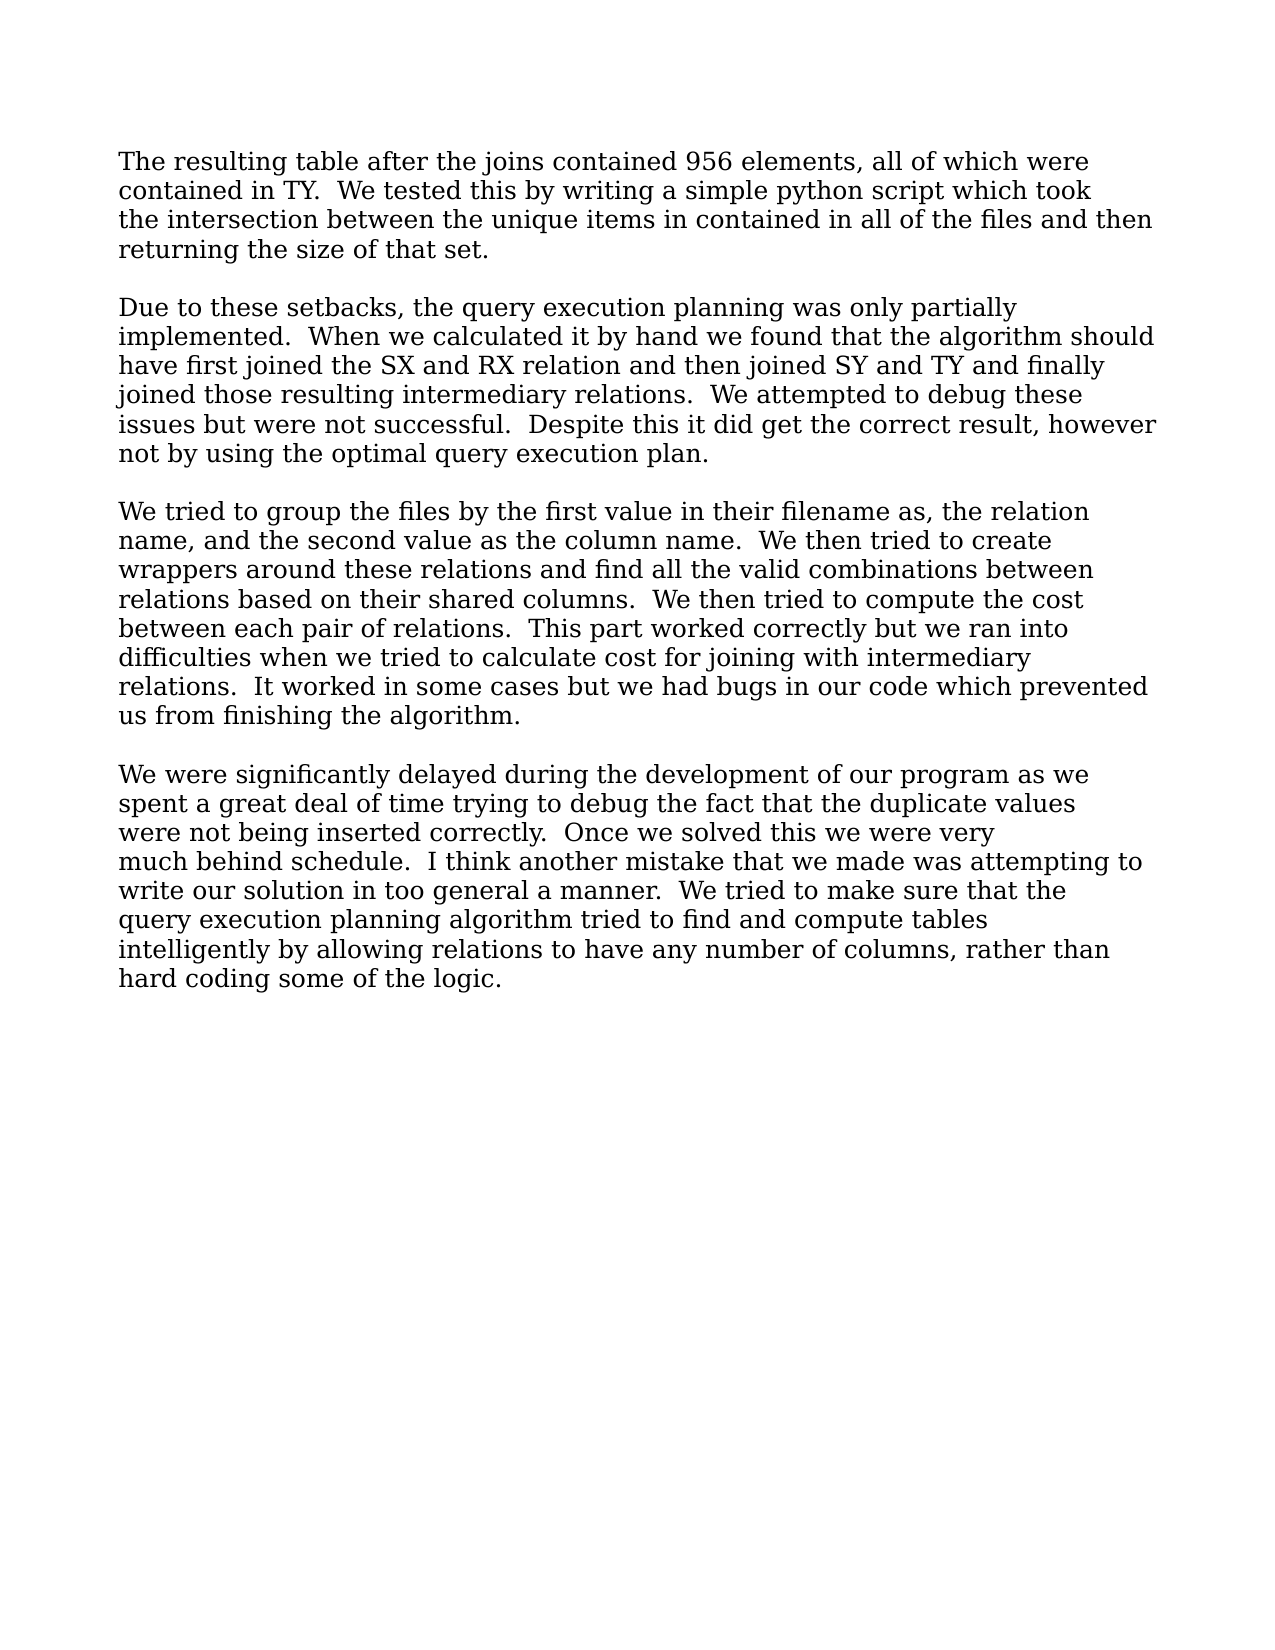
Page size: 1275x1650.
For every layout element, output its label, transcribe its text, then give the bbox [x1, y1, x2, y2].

text We were significantly delayed during the development of our program as we [118, 760, 1157, 789]
text much behind schedule. I think another mistake that we made was attempting to [118, 847, 1157, 876]
text intelligently by allowing relations to have any number of columns, rather than hard coding some of the logic. [118, 935, 1157, 993]
text contained in TY. We tested this by writing a simple python script which took [118, 176, 1157, 206]
text We tried to group the files by the first value in their filename as, the relation name, and the second value as the column name. We then tried to create wrappers around these relations and find all the valid combinations between relations based on their shared columns. We then tried to compute the cost between each pair of relations. This part worked correctly but we ran into difficulties when we tried to calculate cost for joining with intermediary relations. It worked in some cases but we had bugs in our code which prevented us from finishing the algorithm. [118, 497, 1157, 731]
text query execution planning algorithm tried to find and compute tables [118, 906, 1157, 935]
text write our solution in too general a manner. We tried to make sure that the [118, 876, 1157, 906]
text spent a great deal of time trying to debug the fact that the duplicate values [118, 789, 1157, 818]
text were not being inserted correctly. Once we solved this we were very [118, 818, 1157, 847]
text The resulting table after the joins contained 956 elements, all of which were [118, 147, 1157, 176]
text Due to these setbacks, the query execution planning was only partially implemented. When we calculated it by hand we found that the algorithm should have first joined the SX and RX relation and then joined SY and TY and finally joined those resulting intermediary relations. We attempted to debug these issues but were not successful. Despite this it did get the correct result, however not by using the optimal query execution plan. [118, 293, 1157, 468]
text the intersection between the unique items in contained in all of the files and then returning the size of that set. [118, 206, 1157, 264]
